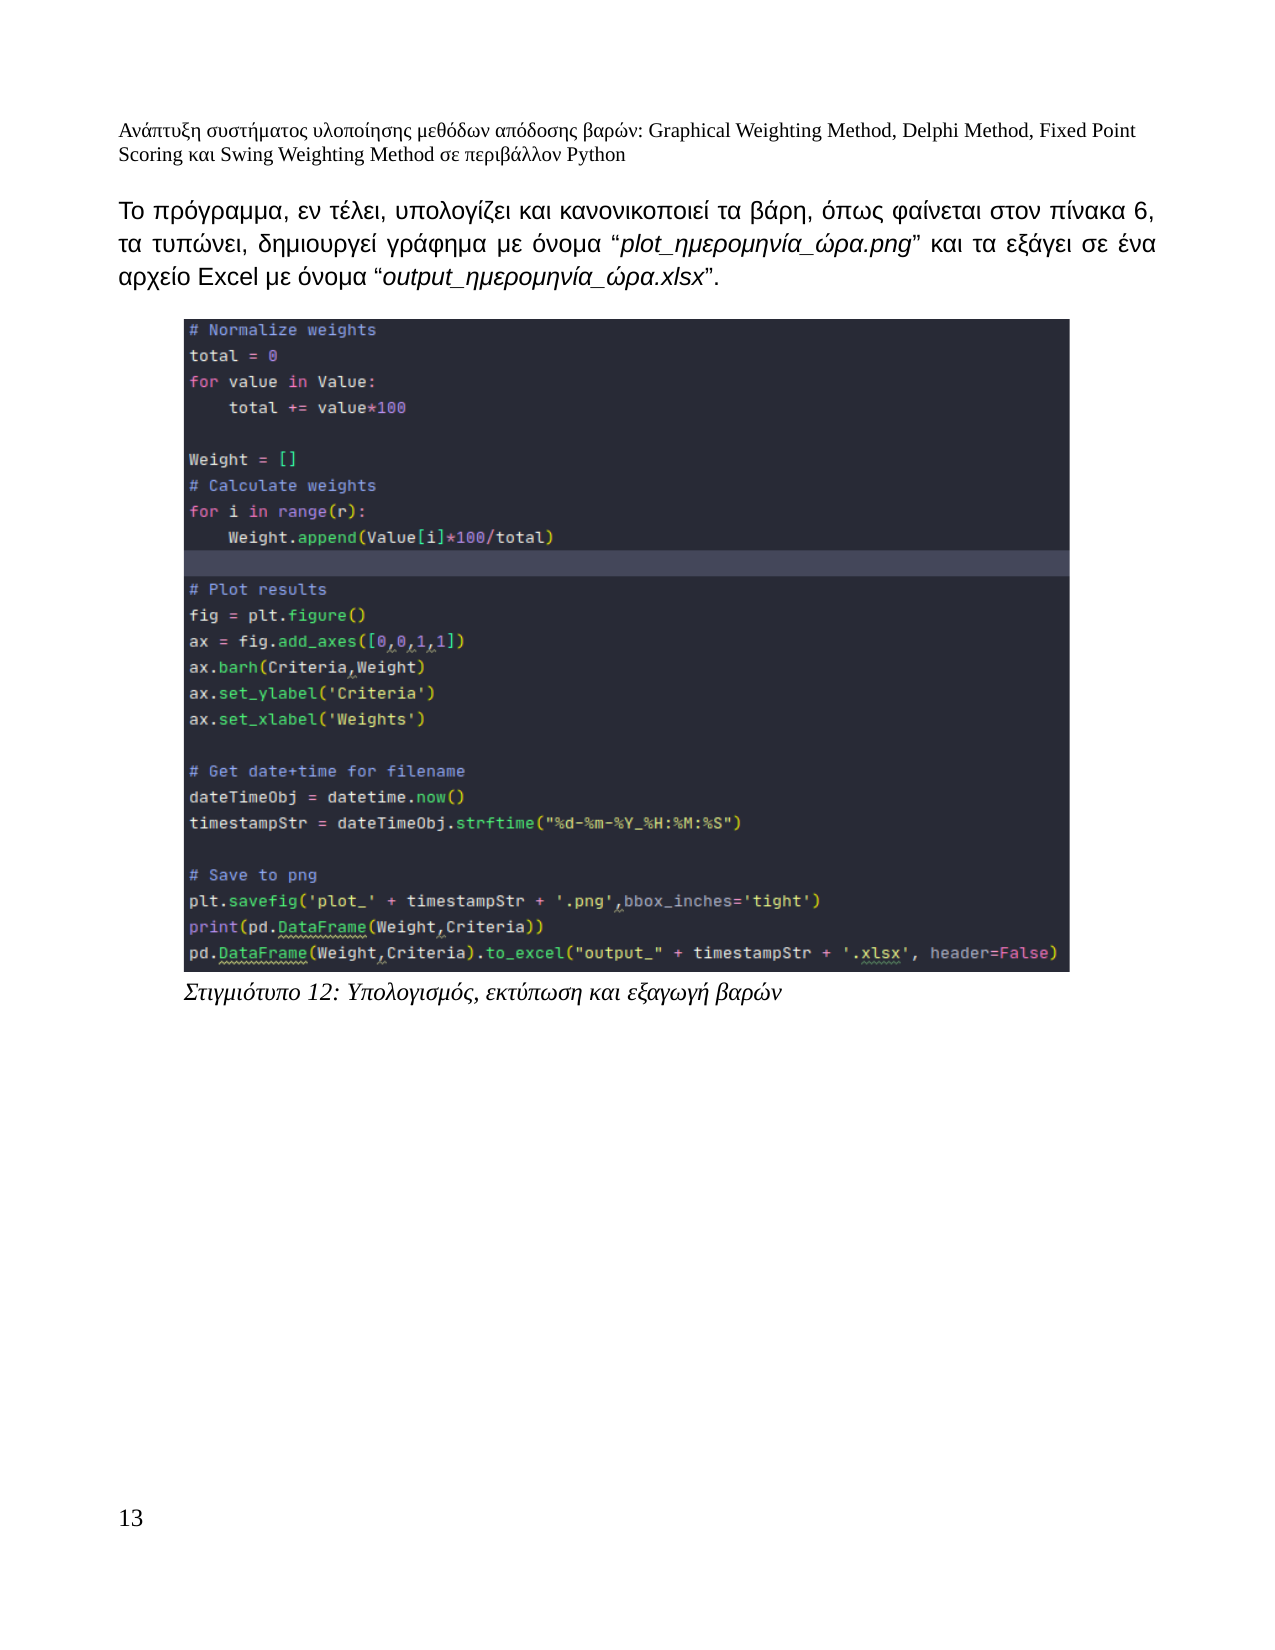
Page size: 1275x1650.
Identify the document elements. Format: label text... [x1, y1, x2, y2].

text Στιγμιότυπο 12: Υπολογισμός, εκτύπωση και εξαγωγή βαρών [184, 972, 1069, 1006]
picture [183, 319, 1070, 972]
text Το πρόγραμμα, εν τέλει, υπολογίζει και κανονικοποιεί τα βάρη, όπως φαίνεται στον πίνακα 6, τα τυπώνει, δημιουργεί γράφημα με όνομα “plot_ημερομηνία_ώρα.png” και τα εξάγει σε ένα αρχείο Excel με όνομα “output_ημερομηνία_ώρα.xlsx”. [118, 196, 1157, 291]
